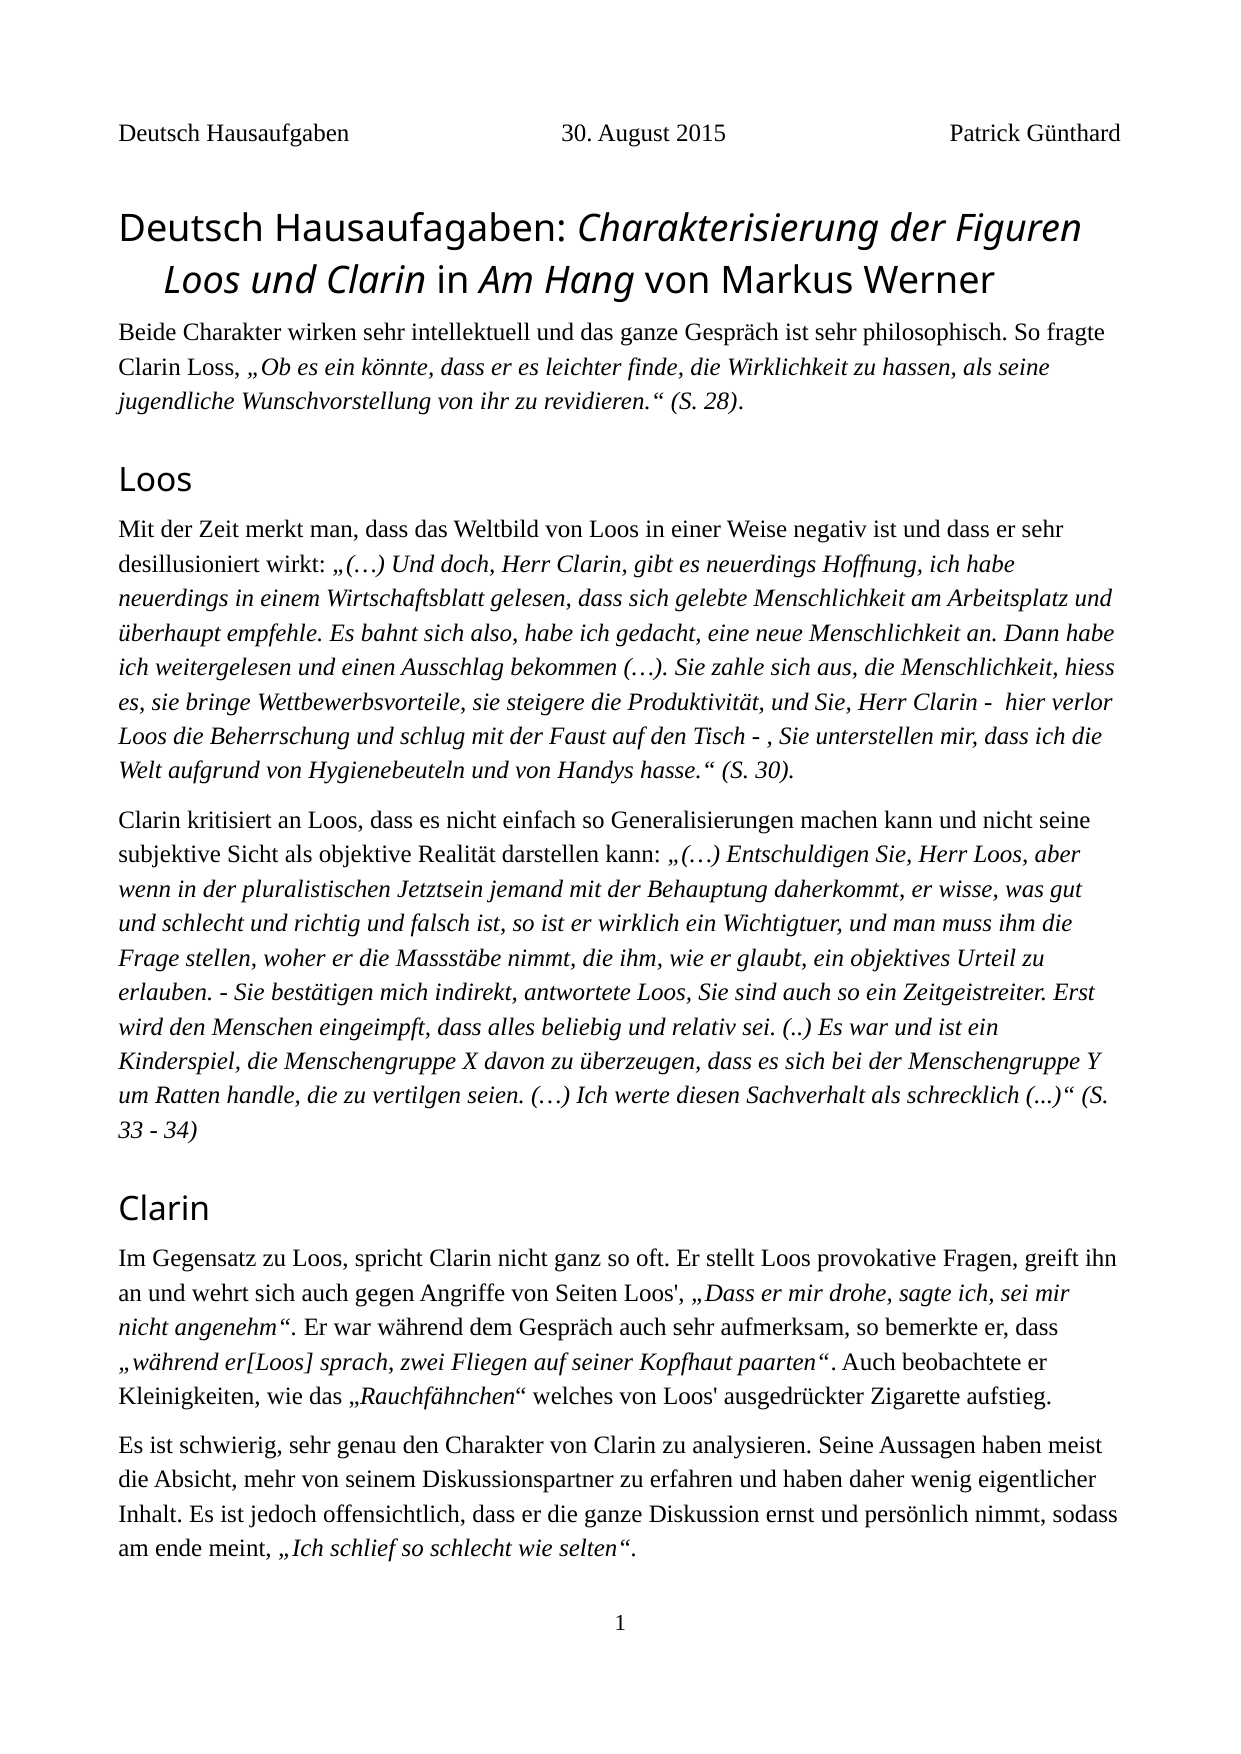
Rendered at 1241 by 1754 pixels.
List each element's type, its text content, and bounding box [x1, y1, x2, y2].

text Mit der Zeit merkt man, dass das Weltbild von Loos in einer Weise negativ ist und dass er sehr desillusioniert wirkt: „(…) Und doch, Herr Clarin, gibt es neuerdings Hoffnung, ich habe neuerdings in einem Wirtschaftsblatt gelesen, dass sich gelebte Menschlichkeit am Arbeitsplatz und überhaupt empfehle. Es bahnt sich also, habe ich gedacht, eine neue Menschlichkeit an. Dann habe ich weitergelesen und einen Ausschlag bekommen (…). Sie zahle sich aus, die Menschlichkeit, hiess es, sie bringe Wettbewerbsvorteile, sie steigere die Produktivität, und Sie, Herr Clarin - hier verlor Loos die Beherrschung und schlug mit der Faust auf den Tisch - , Sie unterstellen mir, dass ich die Welt aufgrund von Hygienebeuteln und von Handys hasse.“ (S. 30). [118, 514, 1122, 784]
text Clarin kritisiert an Loos, dass es nicht einfach so Generalisierungen machen kann und nicht seine subjektive Sicht als objektive Realität darstellen kann: „(…) Entschuldigen Sie, Herr Loos, aber wenn in der pluralistischen Jetztsein jemand mit der Behauptung daherkommt, er wisse, was gut und schlecht und richtig und falsch ist, so ist er wirklich ein Wichtigtuer, und man muss ihm die Frage stellen, woher er die Massstäbe nimmt, die ihm, wie er glaubt, ein objektives Urteil zu erlauben. - Sie bestätigen mich indirekt, antwortete Loos, Sie sind auch so ein Zeitgeistreiter. Erst wird den Menschen eingeimpft, dass alles beliebig und relativ sei. (..) Es war und ist ein Kinderspiel, die Menschengruppe X davon zu überzeugen, dass es sich bei der Menschengruppe Y um Ratten handle, die zu vertilgen seien. (…) Ich werte diesen Sachverhalt als schrecklich (...)“ (S. 33 - 34) [118, 805, 1122, 1144]
text Im Gegensatz zu Loos, spricht Clarin nicht ganz so oft. Er stellt Loos provokative Fragen, greift ihn an und wehrt sich auch gegen Angriffe von Seiten Loos', „Dass er mir drohe, sagte ich, sei mir nicht angenehm“. Er war während dem Gespräch auch sehr aufmerksam, so bemerkte er, dass „während er[Loos] sprach, zwei Fliegen auf seiner Kopfhaut paarten“. Auch beobachtete er Kleinigkeiten, wie das „Rauchfähnchen“ welches von Loos' ausgedrückter Zigarette aufstieg. [118, 1243, 1122, 1410]
text Beide Charakter wirken sehr intellektuell und das ganze Gespräch ist sehr philosophisch. So fragte Clarin Loss, „Ob es ein könnte, dass er es leichter finde, die Wirklichkeit zu hassen, als seine jugendliche Wunschvorstellung von ihr zu revidieren.“ (S. 28). [118, 317, 1122, 415]
subtitle Deutsch Hausaufagaben: Charakterisierung der Figuren Loos und Clarin in Am Hang von Markus Werner [118, 201, 1122, 305]
subtitle Loos [118, 456, 1122, 502]
text Es ist schwierig, sehr genau den Charakter von Clarin zu analysieren. Seine Aussagen haben meist die Absicht, mehr von seinem Diskussionspartner zu erfahren und haben daher wenig eigentlicher Inhalt. Es ist jedoch offensichtlich, dass er die ganze Diskussion ernst und persönlich nimmt, sodass am ende meint, „Ich schlief so schlecht wie selten“. [118, 1430, 1122, 1562]
subtitle Clarin [118, 1185, 1122, 1231]
